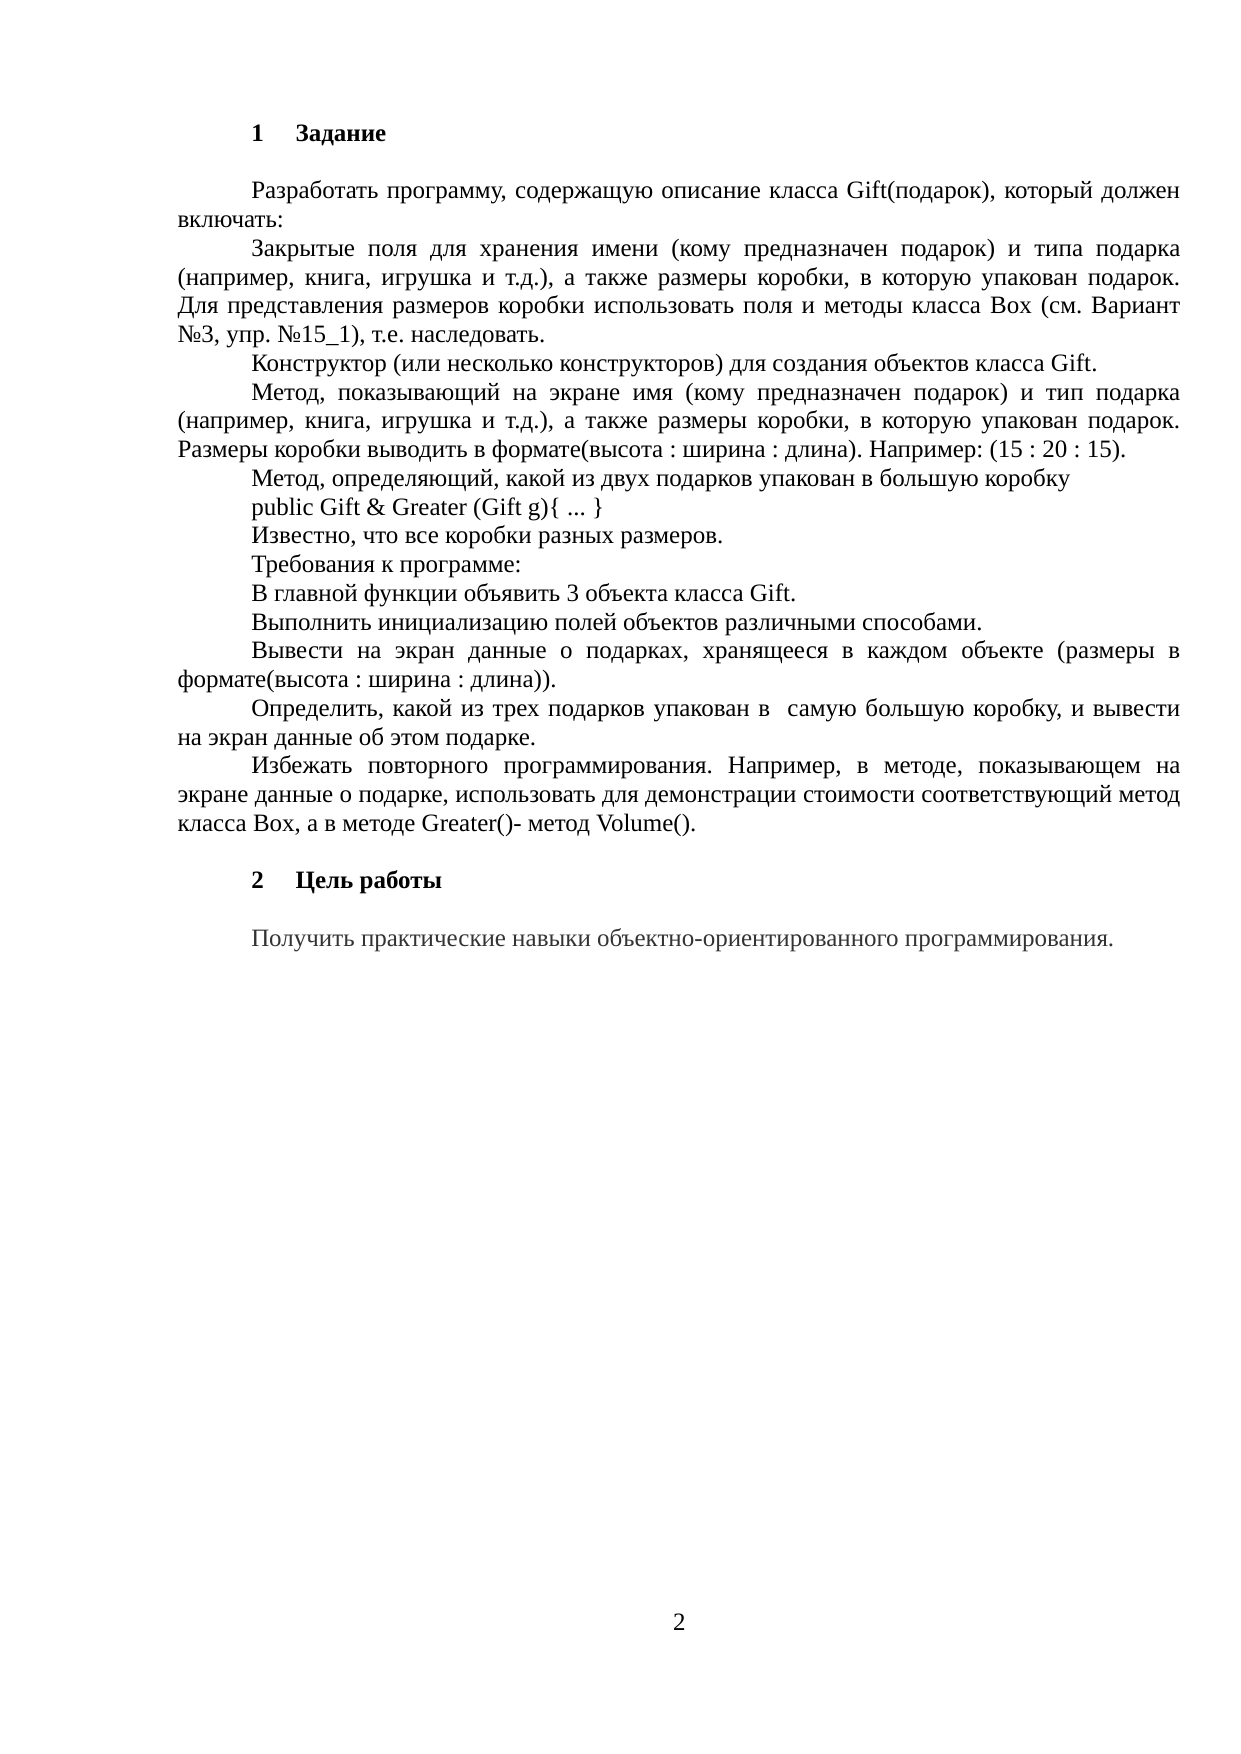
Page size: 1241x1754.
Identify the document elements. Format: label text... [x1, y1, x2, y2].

text Закрытые поля для хранения имени (кому предназначен подарок) и типа подарка (например, книга, игрушка и т.д.), а также размеры коробки, в которую упакован подарок. Для представления размеров коробки использовать поля и методы класса Box (см. Вариант №3, упр. №15_1), т.е. наследовать. [177, 233, 1181, 348]
text В главной функции объявить 3 объекта класса Gift. [177, 578, 1181, 607]
text Вывести на экран данные о подарках, хранящееся в каждом объекте (размеры в формате(высота : ширина : длина)). [177, 636, 1181, 693]
text Определить, какой из трех подарков упакован в самую большую коробку, и вывести на экран данные об этом подарке. [177, 693, 1181, 751]
text Известно, что все коробки разных размеров. [177, 521, 1181, 549]
text Выполнить инициализацию полей объектов различными способами. [177, 607, 1181, 636]
subtitle Задание [177, 118, 1181, 147]
subtitle Цель работы [177, 866, 1181, 894]
text Избежать повторного программирования. Например, в методе, показывающем на экране данные о подарке, использовать для демонстрации стоимости соответствующий метод класса Box, а в методе Greater()- метод Volume(). [177, 751, 1181, 837]
text Требования к программе: [177, 549, 1181, 578]
text Метод, показывающий на экране имя (кому предназначен подарок) и тип подарка (например, книга, игрушка и т.д.), а также размеры коробки, в которую упакован подарок. Размеры коробки выводить в формате(высота : ширина : длина). Например: (15 : 20 : 15). [177, 377, 1181, 463]
text Метод, определяющий, какой из двух подарков упакован в большую коробку [177, 463, 1181, 492]
text Конструктор (или несколько конструкторов) для создания объектов класса Gift. [177, 348, 1181, 377]
text public Gift & Greater (Gift g){ ... } [177, 492, 1181, 521]
text Разработать программу, содержащую описание класса Gift(подарок), который должен включать: [177, 176, 1181, 233]
text Получить практические навыки объектно-ориентированного программирования. [177, 923, 1181, 952]
